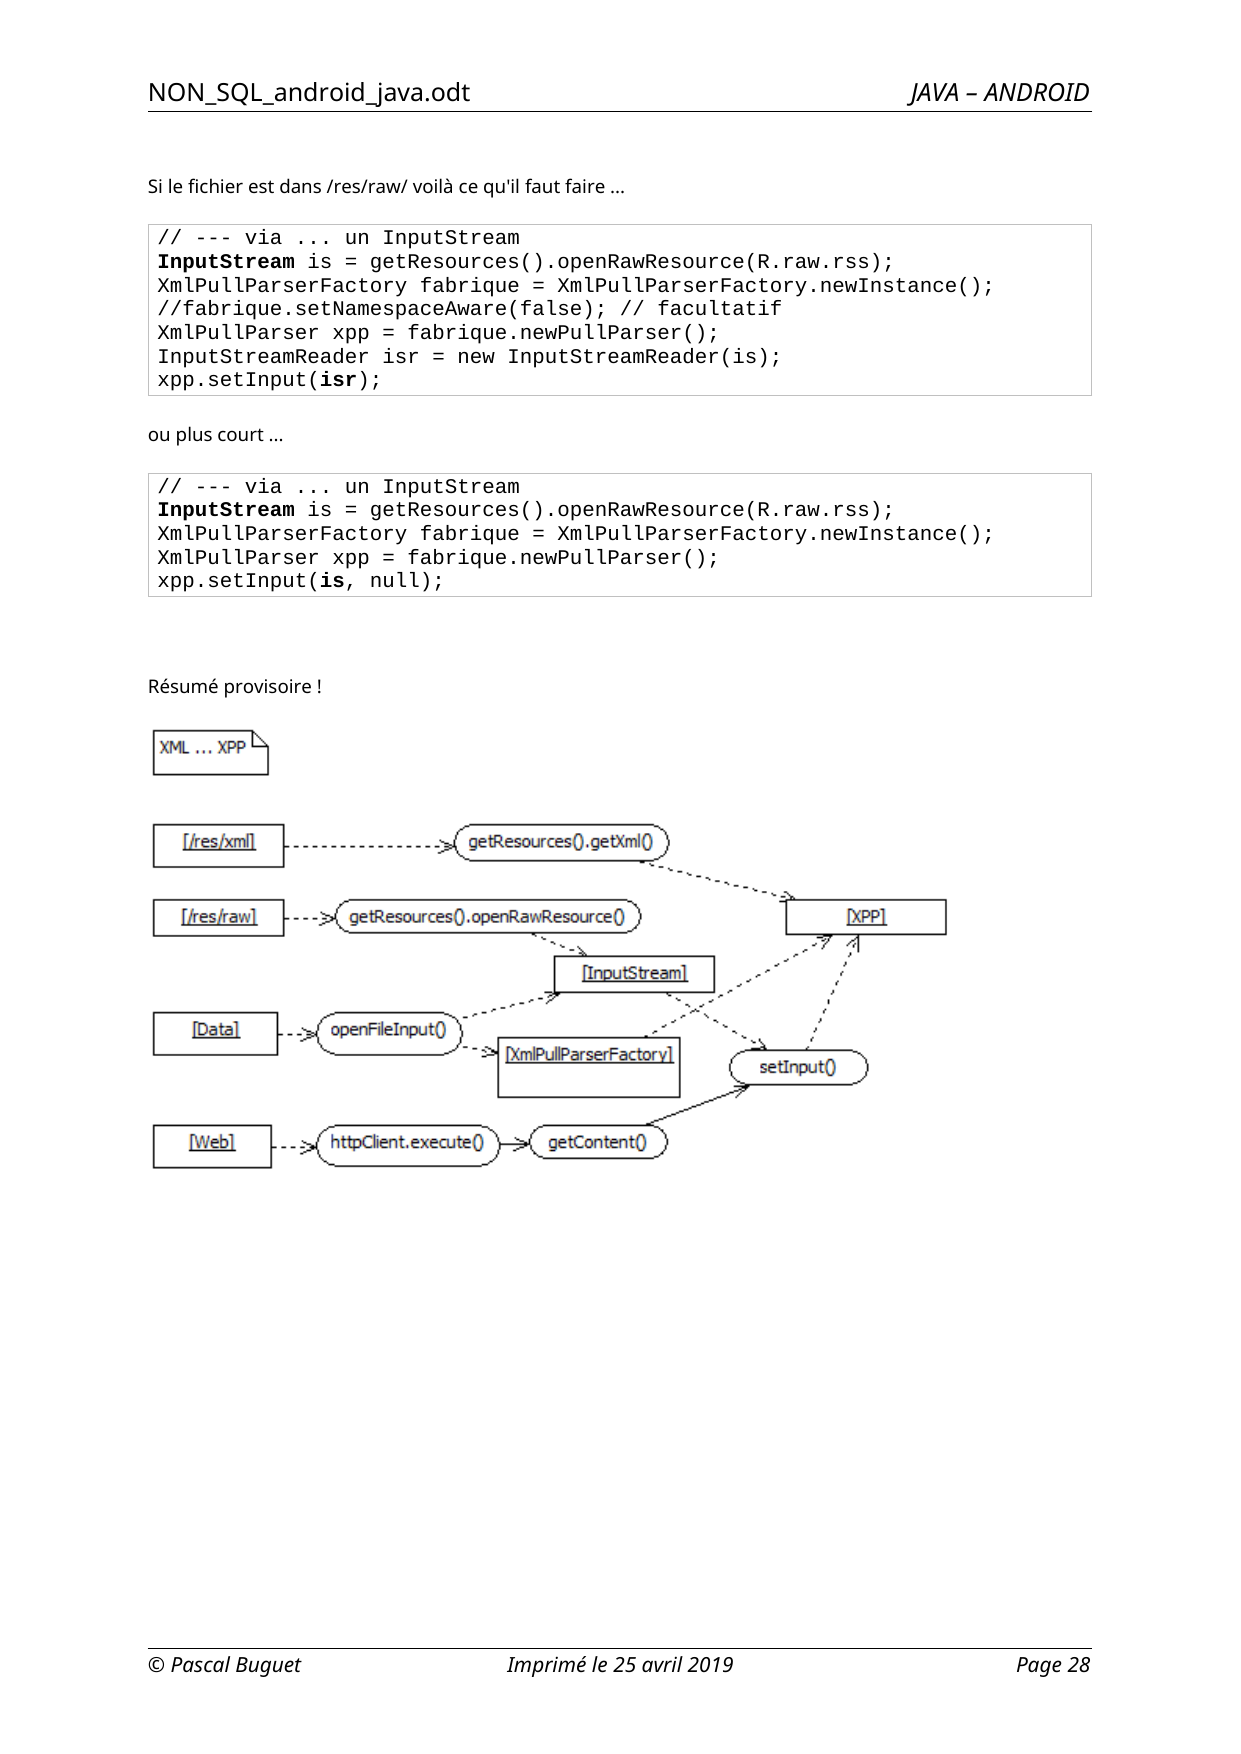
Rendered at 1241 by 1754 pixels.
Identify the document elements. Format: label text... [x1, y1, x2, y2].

text // --- via ... un InputStream [149, 474, 1091, 496]
text Si le fichier est dans /res/raw/ voilà ce qu'il faut faire ... [148, 173, 1092, 199]
text XmlPullParserFactory fabrique = XmlPullParserFactory.newInstance(); [149, 520, 1091, 543]
text InputStream is = getResources().openRawResource(R.raw.rss); [149, 496, 1091, 520]
text InputStream is = getResources().openRawResource(R.raw.rss); [149, 248, 1091, 272]
text XmlPullParserFactory fabrique = XmlPullParserFactory.newInstance(); [149, 272, 1091, 295]
text xpp.setInput(isr); [149, 366, 1091, 395]
text ou plus court ... [148, 422, 1092, 447]
text InputStreamReader isr = new InputStreamReader(is); [149, 342, 1091, 366]
text XmlPullParser xpp = fabrique.newPullParser(); [149, 319, 1091, 342]
text xpp.setInput(is, null); [149, 567, 1091, 596]
text Résumé provisoire ! [148, 674, 1092, 699]
text //fabrique.setNamespaceAware(false); // facultatif [149, 295, 1091, 319]
picture [147, 724, 958, 1186]
text // --- via ... un InputStream [149, 225, 1091, 248]
text XmlPullParser xpp = fabrique.newPullParser(); [149, 543, 1091, 567]
